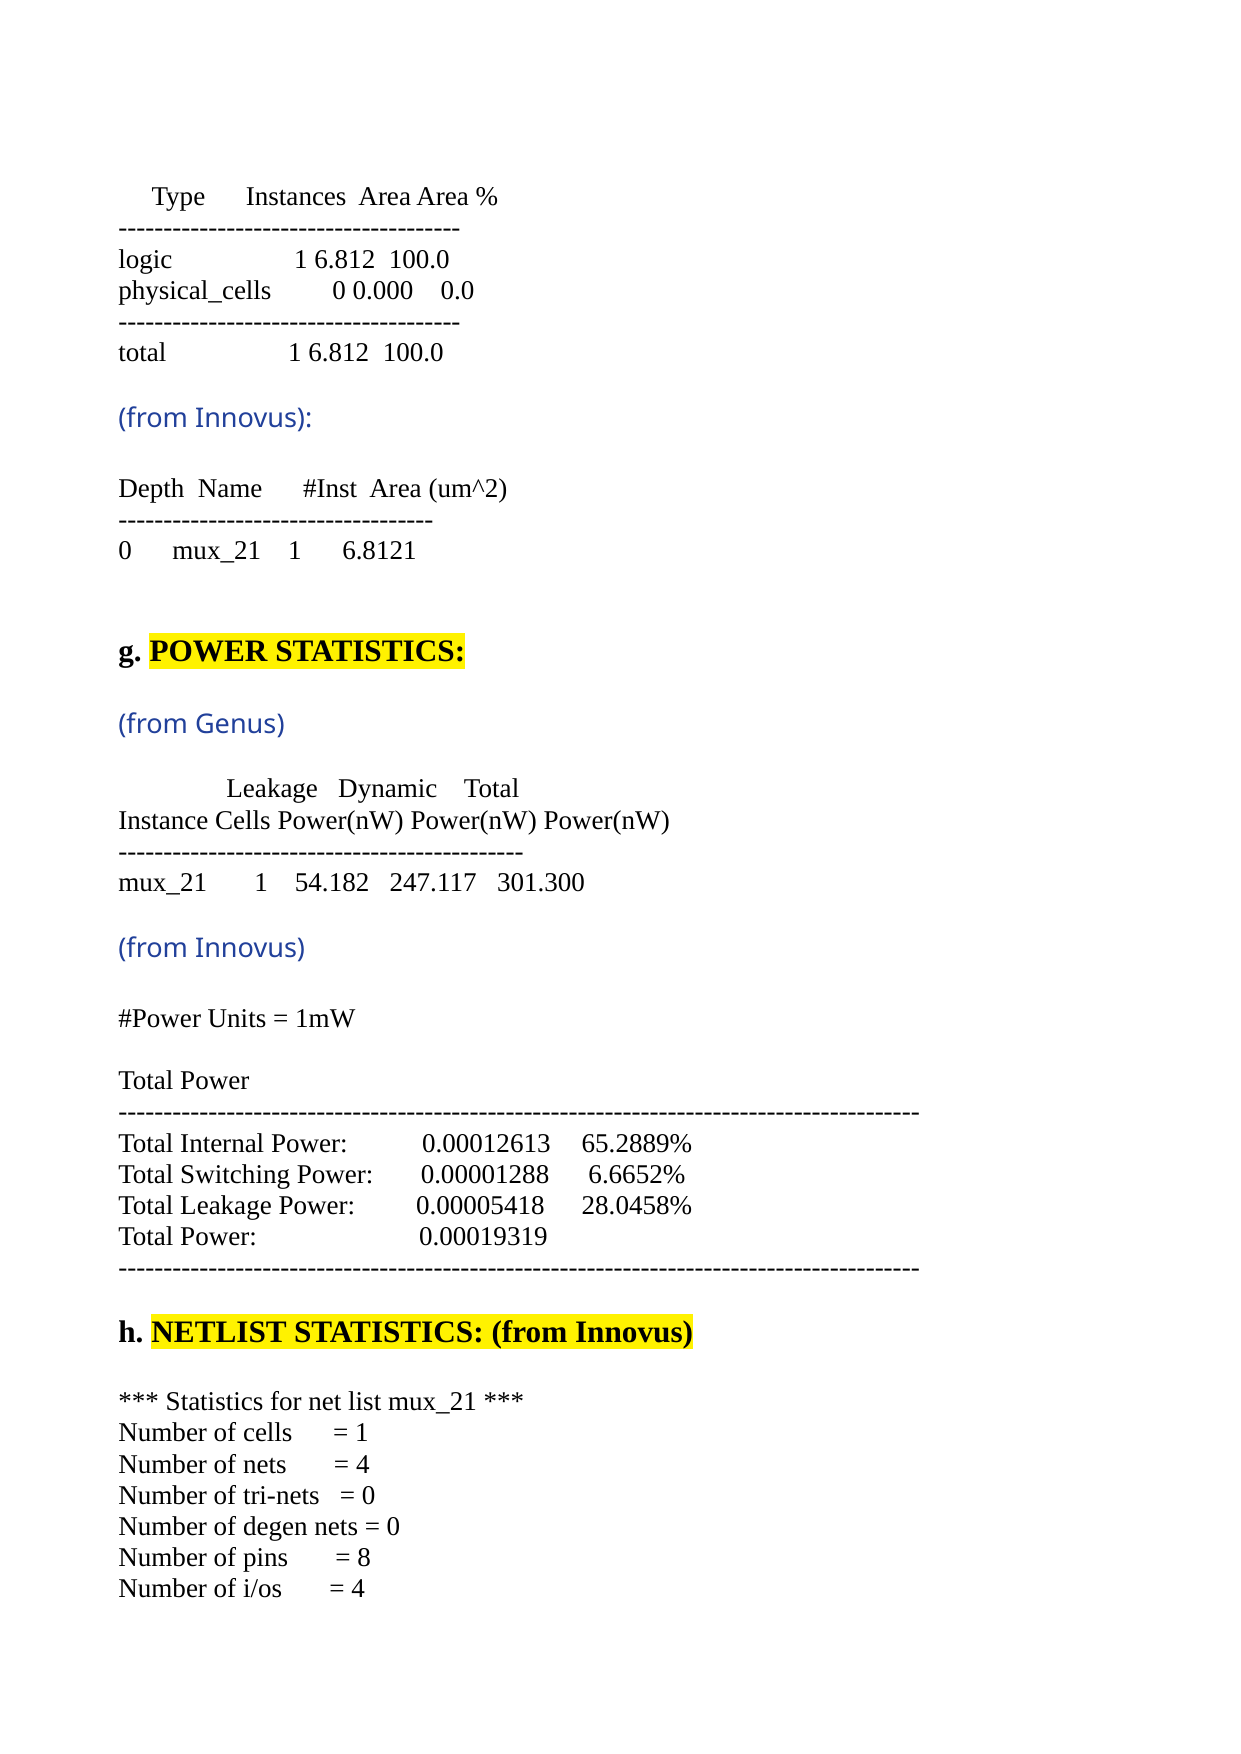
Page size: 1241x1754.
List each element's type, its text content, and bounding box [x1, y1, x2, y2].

text (from Genus) [118, 704, 1122, 741]
text Total Internal Power: 0.00012613 65.2889% [118, 1127, 1122, 1158]
text Number of nets = 4 [118, 1448, 1122, 1479]
text *** Statistics for net list mux_21 *** [118, 1385, 1122, 1417]
text ----------------------------------------------------------------------------------------- [118, 1251, 1122, 1282]
text ----------------------------------- [118, 503, 1122, 534]
text ----------------------------------------------------------------------------------------- [118, 1096, 1122, 1127]
text Total Switching Power: 0.00001288 6.6652% [118, 1158, 1122, 1189]
text Number of pins = 8 [118, 1541, 1122, 1572]
text Number of tri-nets = 0 [118, 1479, 1122, 1510]
text physical_cells 0 0.000 0.0 [118, 274, 1122, 305]
text -------------------------------------- [118, 212, 1122, 243]
text Type Instances Area Area % [118, 180, 1122, 212]
text 0 mux_21 1 6.8121 [118, 534, 1122, 566]
text Number of i/os = 4 [118, 1572, 1122, 1603]
text Number of degen nets = 0 [118, 1510, 1122, 1541]
text Instance Cells Power(nW) Power(nW) Power(nW) [118, 804, 1122, 835]
text --------------------------------------------- [118, 835, 1122, 866]
text Leakage Dynamic Total [118, 773, 1122, 804]
text Total Leakage Power: 0.00005418 28.0458% [118, 1189, 1122, 1220]
text -------------------------------------- [118, 305, 1122, 336]
text Number of cells = 1 [118, 1417, 1122, 1448]
text (from Innovus) [118, 928, 1122, 965]
text mux_21 1 54.182 247.117 301.300 [118, 866, 1122, 897]
text total 1 6.812 100.0 [118, 336, 1122, 367]
text Total Power: 0.00019319 [118, 1220, 1122, 1251]
text g. POWER STATISTICS: [118, 633, 1122, 669]
text logic 1 6.812 100.0 [118, 243, 1122, 274]
text Total Power [118, 1064, 1122, 1096]
text #Power Units = 1mW [118, 1002, 1122, 1033]
text h. NETLIST STATISTICS: (from Innovus) [118, 1313, 1122, 1349]
text Depth Name #Inst Area (um^2) [118, 472, 1122, 503]
text (from Innovus): [118, 398, 1122, 435]
